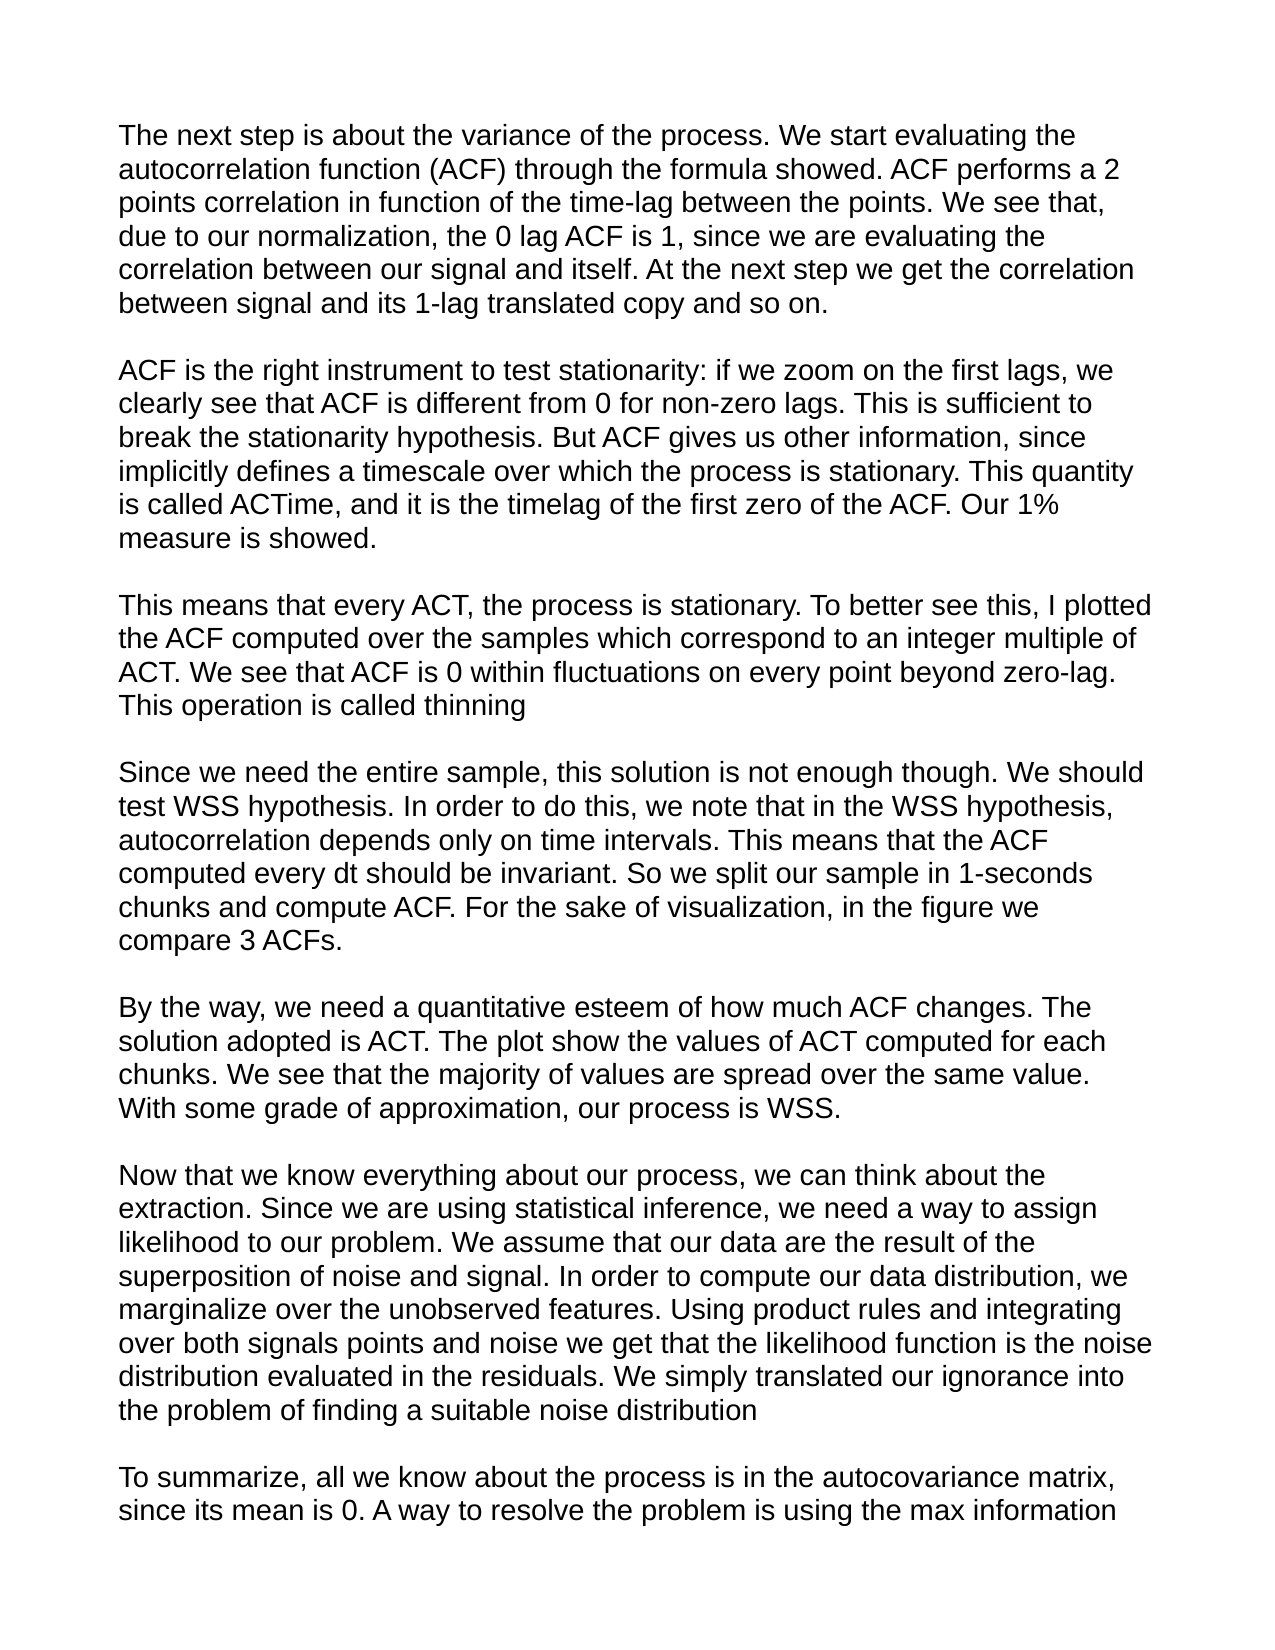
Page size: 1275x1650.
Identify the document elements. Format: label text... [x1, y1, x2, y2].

text This means that every ACT, the process is stationary. To better see this, I plotted the ACF computed over the samples which correspond to an integer multiple of ACT. We see that ACF is 0 within fluctuations on every point beyond zero-lag. This operation is called thinning [118, 588, 1157, 722]
text The next step is about the variance of the process. We start evaluating the autocorrelation function (ACF) through the formula showed. ACF performs a 2 points correlation in function of the time-lag between the points. We see that, due to our normalization, the 0 lag ACF is 1, since we are evaluating the correlation between our signal and itself. At the next step we get the correlation between signal and its 1-lag translated copy and so on. [118, 118, 1157, 319]
text To summarize, all we know about the process is in the autocovariance matrix, since its mean is 0. A way to resolve the problem is using the max information [118, 1460, 1157, 1527]
text By the way, we need a quantitative esteem of how much ACF changes. The solution adopted is ACT. The plot show the values of ACT computed for each chunks. We see that the majority of values are spread over the same value. With some grade of approximation, our process is WSS. [118, 990, 1157, 1124]
text ACF is the right instrument to test stationarity: if we zoom on the first lags, we clearly see that ACF is different from 0 for non-zero lags. This is sufficient to break the stationarity hypothesis. But ACF gives us other information, since implicitly defines a timescale over which the process is stationary. This quantity is called ACTime, and it is the timelag of the first zero of the ACF. Our 1% measure is showed. [118, 353, 1157, 554]
text Now that we know everything about our process, we can think about the extraction. Since we are using statistical inference, we need a way to assign likelihood to our problem. We assume that our data are the result of the superposition of noise and signal. In order to compute our data distribution, we marginalize over the unobserved features. Using product rules and integrating over both signals points and noise we get that the likelihood function is the noise distribution evaluated in the residuals. We simply translated our ignorance into the problem of finding a suitable noise distribution [118, 1158, 1157, 1426]
text Since we need the entire sample, this solution is not enough though. We should test WSS hypothesis. In order to do this, we note that in the WSS hypothesis, autocorrelation depends only on time intervals. This means that the ACF computed every dt should be invariant. So we split our sample in 1-seconds chunks and compute ACF. For the sake of visualization, in the figure we compare 3 ACFs. [118, 755, 1157, 957]
